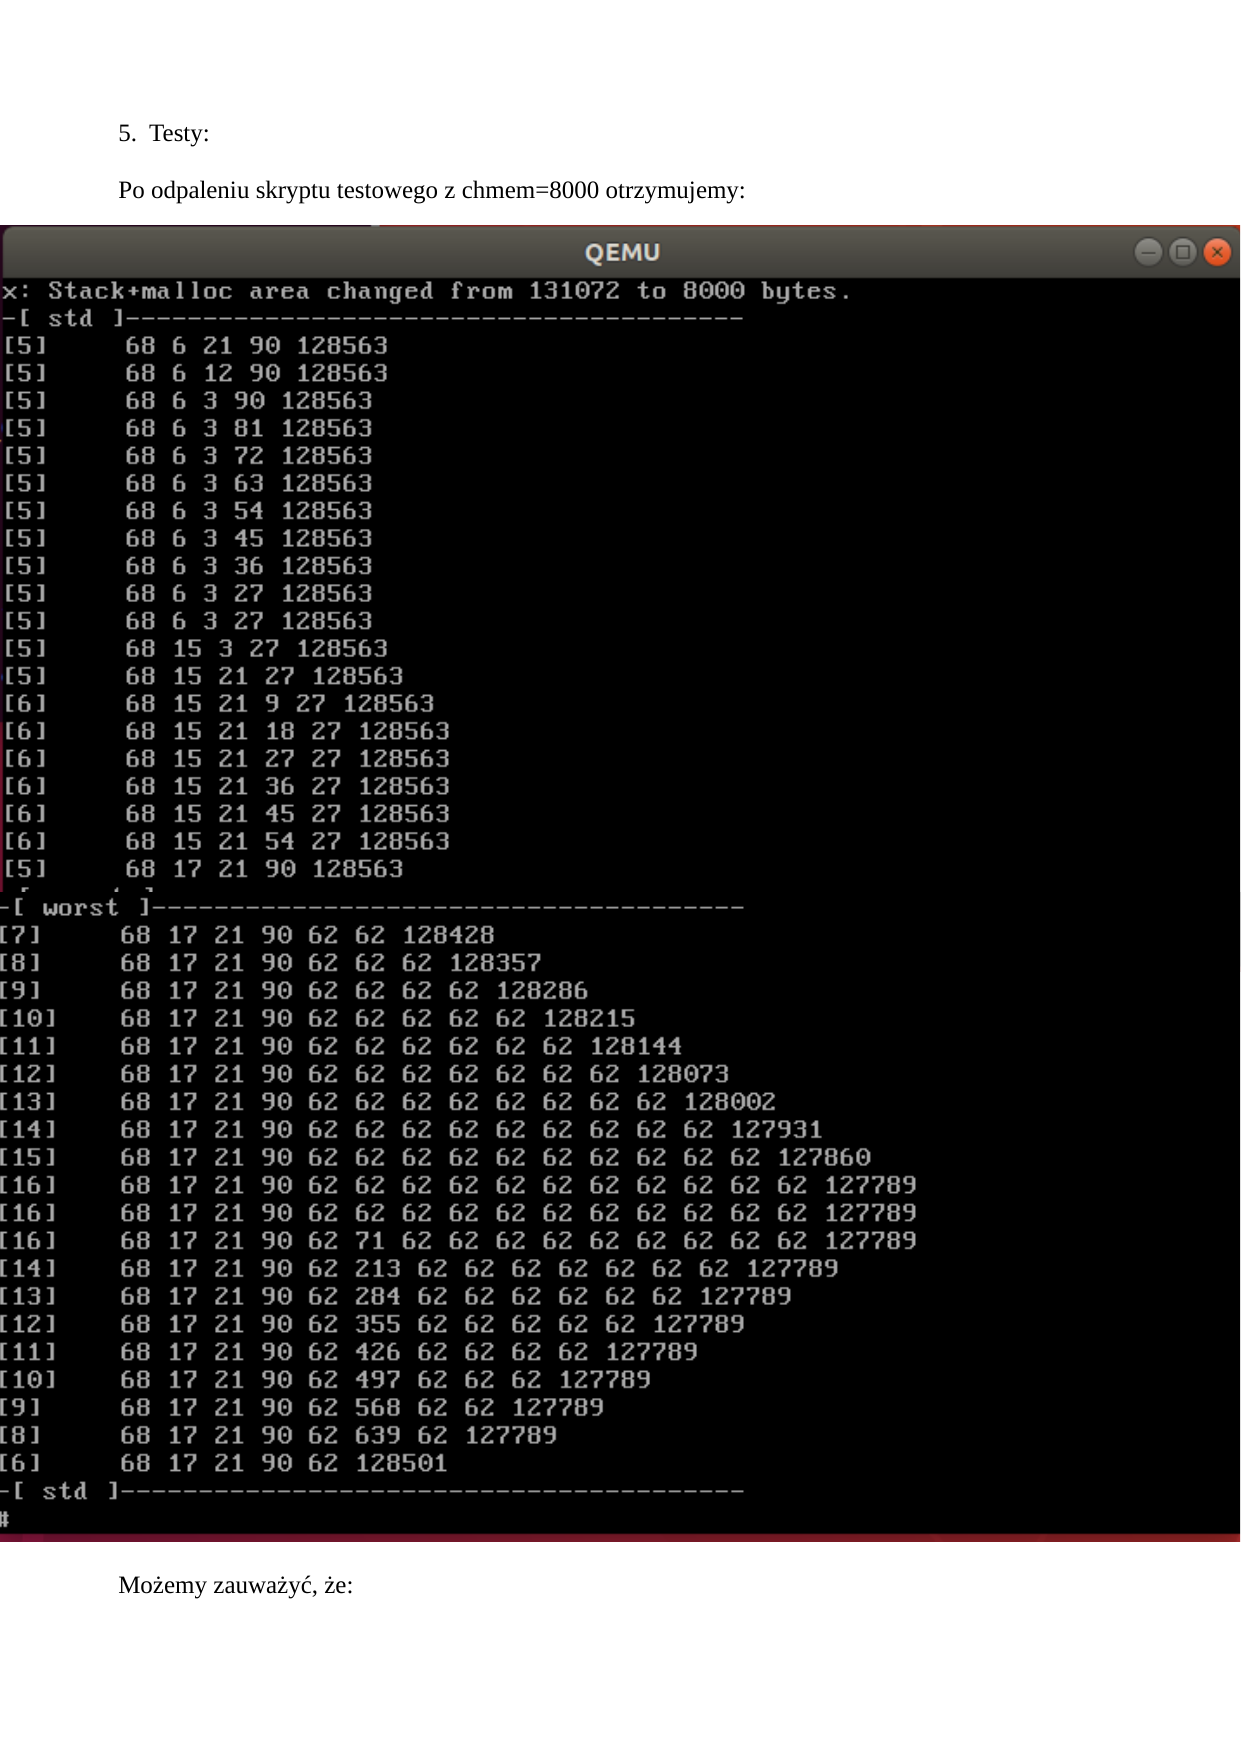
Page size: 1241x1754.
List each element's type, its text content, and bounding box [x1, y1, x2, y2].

picture [123, 225, 1048, 1542]
text Możemy zauważyć, że: [118, 1570, 1122, 1599]
text Po odpaleniu skryptu testowego z chmem=8000 otrzymujemy: [118, 176, 1122, 204]
text 5. Testy: [118, 118, 1122, 147]
